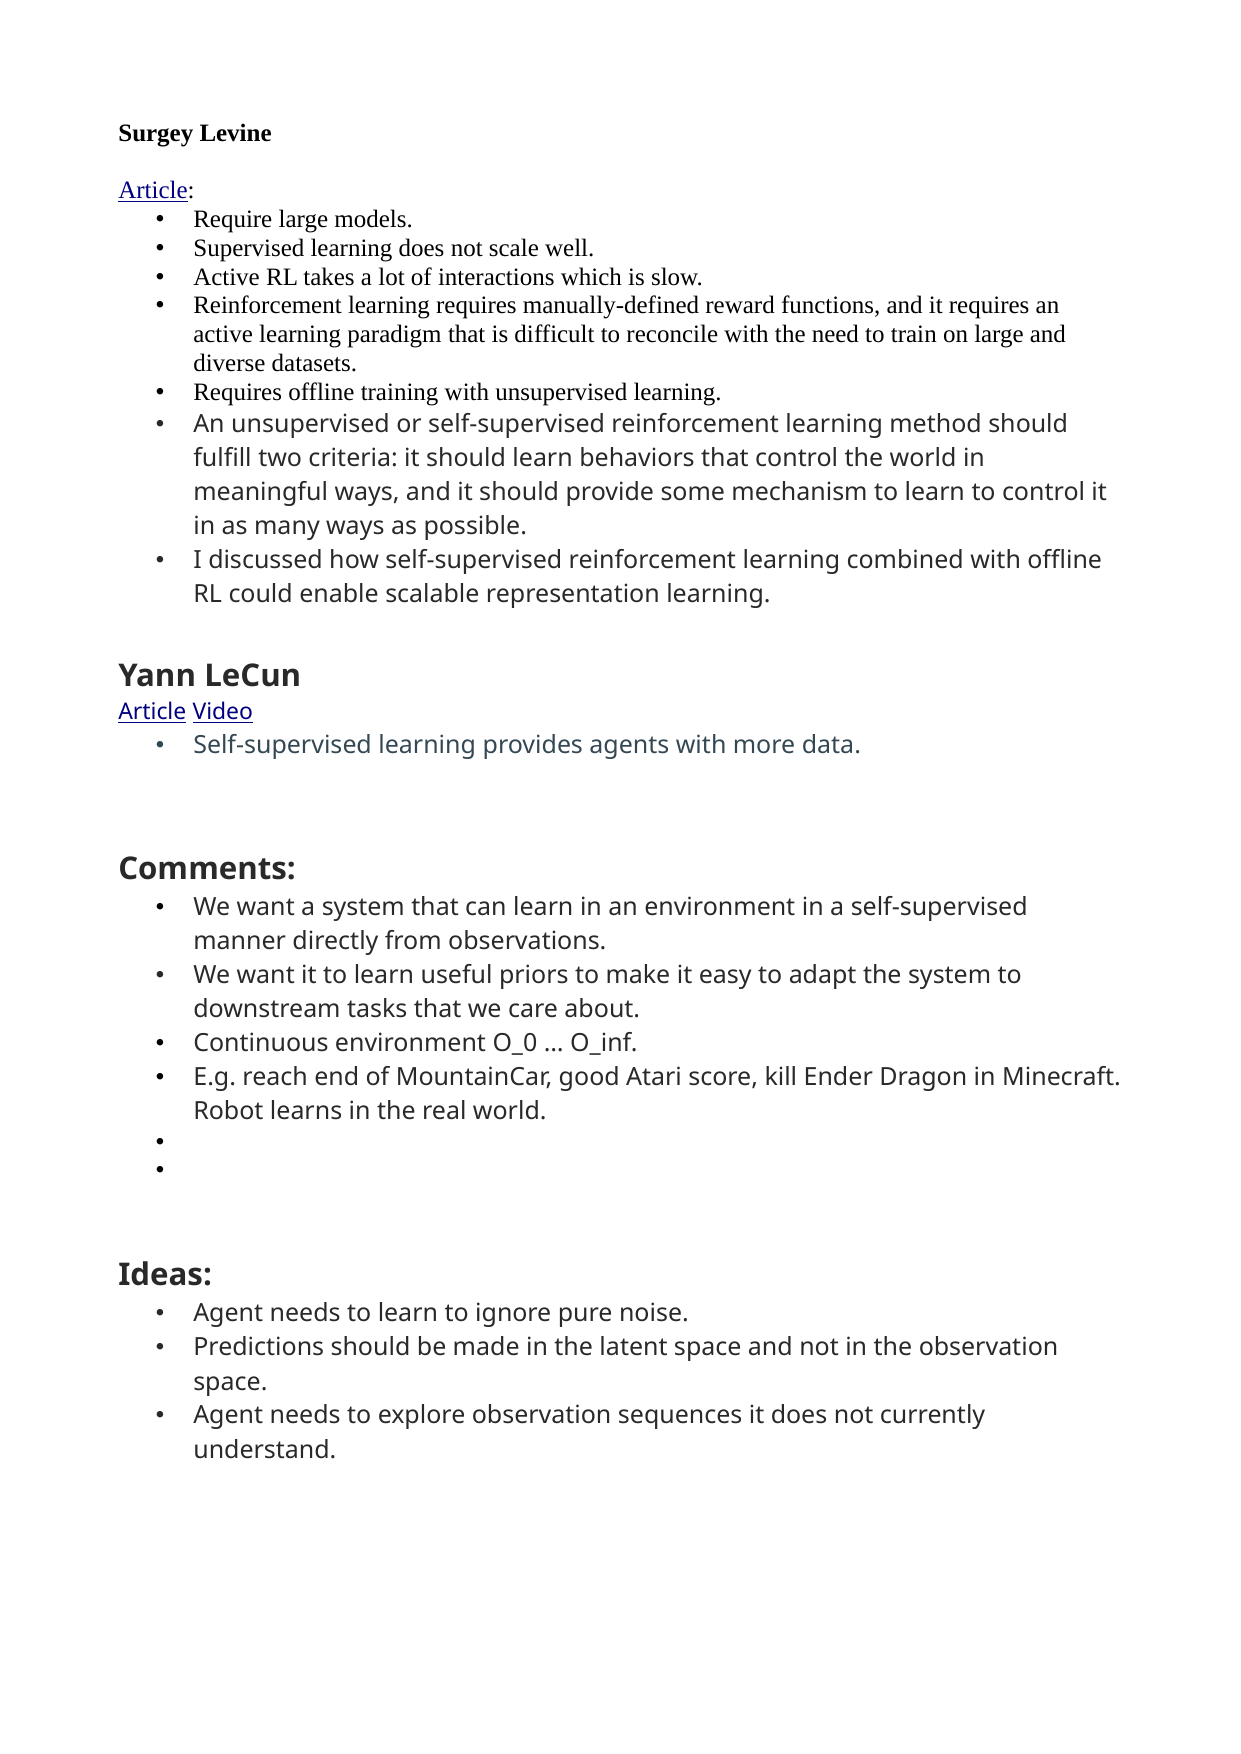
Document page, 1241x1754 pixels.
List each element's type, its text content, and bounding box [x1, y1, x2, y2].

list Agent needs to learn to ignore pure noise. [156, 1295, 1122, 1329]
list Requires offline training with unsupervised learning. [156, 377, 1122, 406]
list E.g. reach end of MountainCar, good Atari score, kill Ender Dragon in Minecraft. Robot learns in the real world. [156, 1059, 1122, 1127]
list Predictions should be made in the latent space and not in the observation space. [156, 1329, 1122, 1397]
text Article: [118, 176, 1122, 204]
list We want a system that can learn in an environment in a self-supervised manner directly from observations. [156, 888, 1122, 956]
list Require large models. [156, 204, 1122, 233]
list I discussed how self-supervised reinforcement learning combined with offline RL could enable scalable representation learning. [156, 542, 1122, 610]
list Active RL takes a lot of interactions which is slow. [156, 262, 1122, 291]
list Supervised learning does not scale well. [156, 233, 1122, 262]
list Agent needs to explore observation sequences it does not currently understand. [156, 1397, 1122, 1465]
list Reinforcement learning requires manually-defined reward functions, and it requires an active learning paradigm that is difficult to reconcile with the need to train on large and diverse datasets. [156, 291, 1122, 377]
list An unsupervised or self-supervised reinforcement learning method should fulfill two criteria: it should learn behaviors that control the world in meaningful ways, and it should provide some mechanism to learn to control it in as many ways as possible. [156, 406, 1122, 542]
list We want it to learn useful priors to make it easy to adapt the system to downstream tasks that we care about. [156, 956, 1122, 1024]
text Yann LeCun [118, 653, 1122, 695]
text Article Video [118, 695, 1122, 726]
list Continuous environment O_0 … O_inf. [156, 1024, 1122, 1059]
text Comments: [118, 846, 1122, 888]
list Self-supervised learning provides agents with more data. [156, 726, 1122, 761]
text Ideas: [118, 1252, 1122, 1295]
text Surgey Levine [118, 118, 1122, 147]
